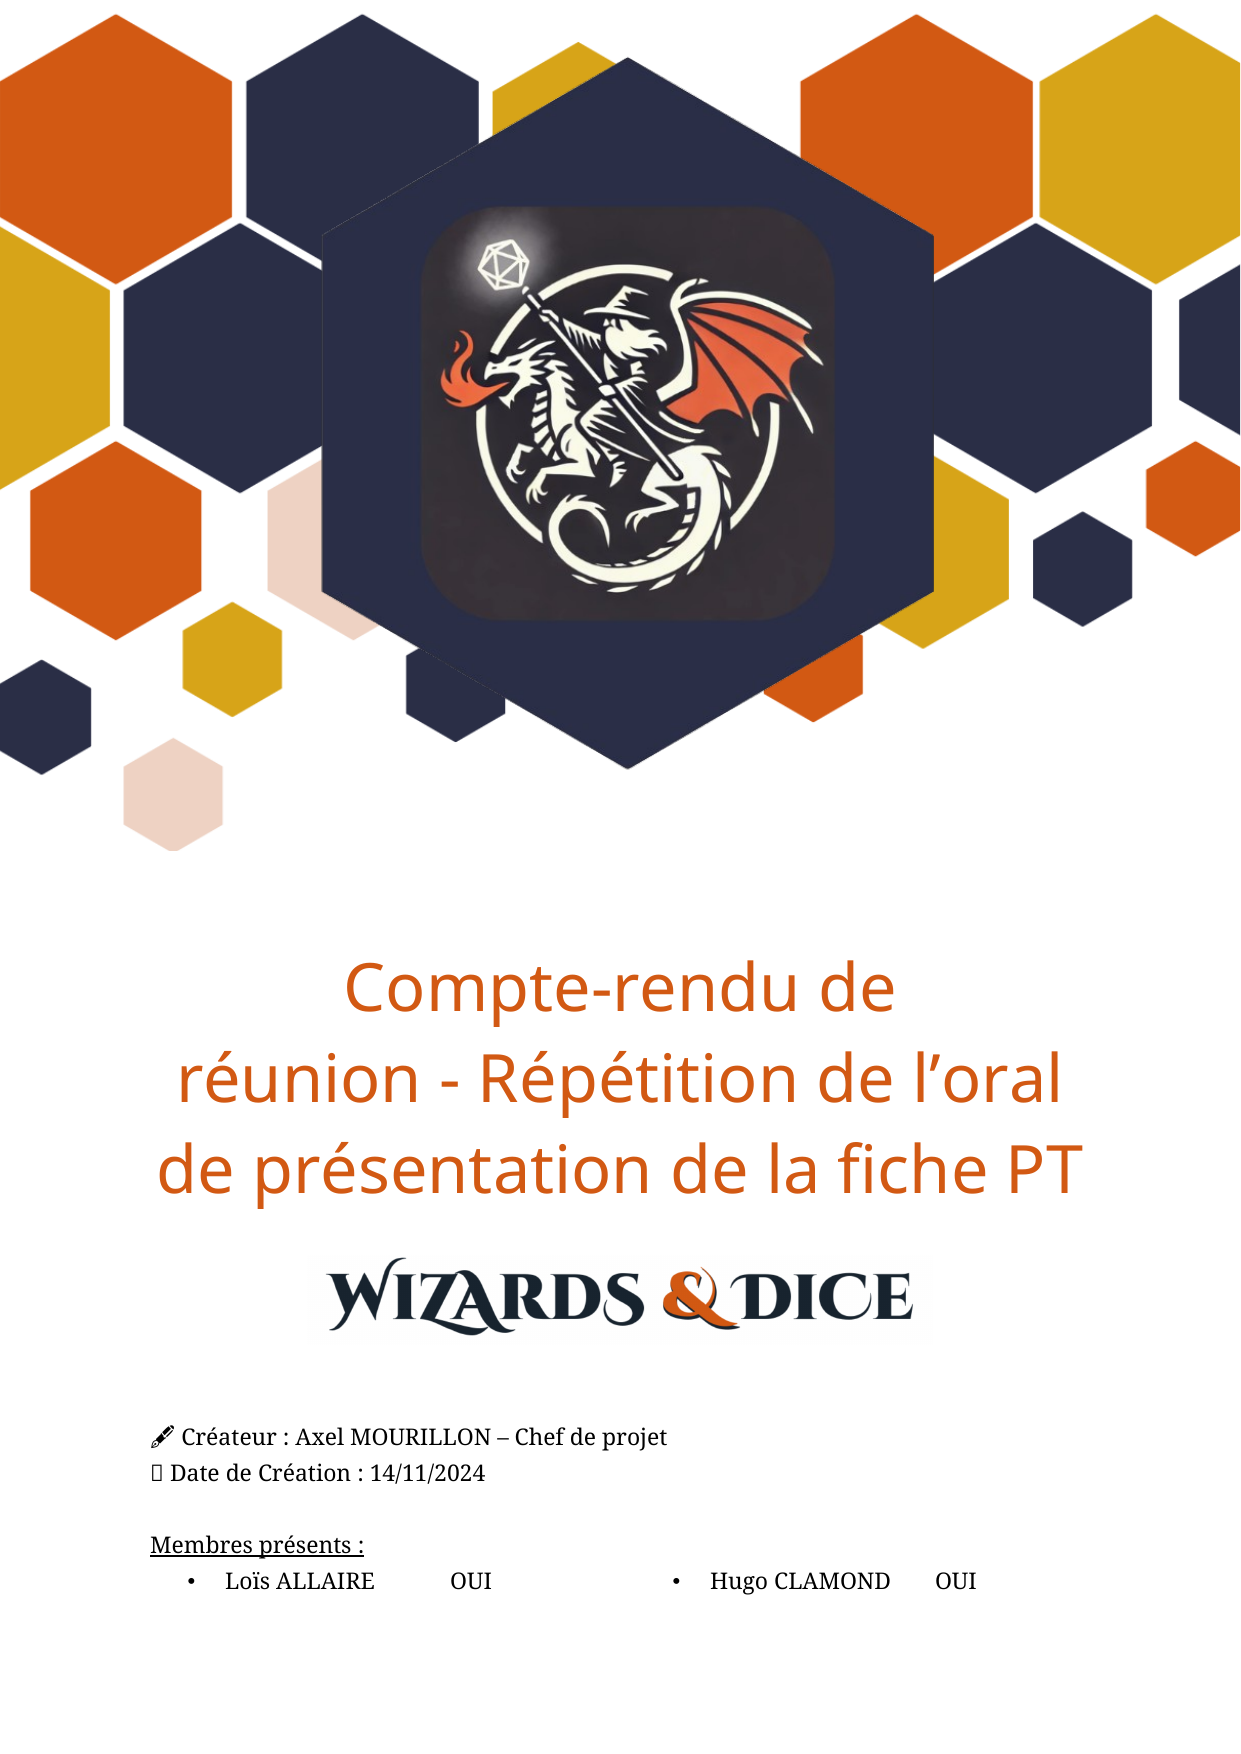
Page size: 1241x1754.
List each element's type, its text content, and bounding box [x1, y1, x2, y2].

text 🖋️ Créateur : Axel MOURILLON – Chef de projet [150, 1421, 1090, 1452]
picture [307, 1255, 934, 1345]
text Membres présents : [150, 1529, 1090, 1560]
text 📅 Date de Création : 14/11/2024 [150, 1457, 1090, 1488]
title Compte-rendu de réunion - Répétition de l’oral de présentation de la fiche PT [150, 941, 1090, 1213]
list Hugo CLAMOND OUI [672, 1564, 1090, 1596]
list Loïs ALLAIRE OUI [187, 1564, 605, 1596]
picture [0, 0, 1241, 851]
